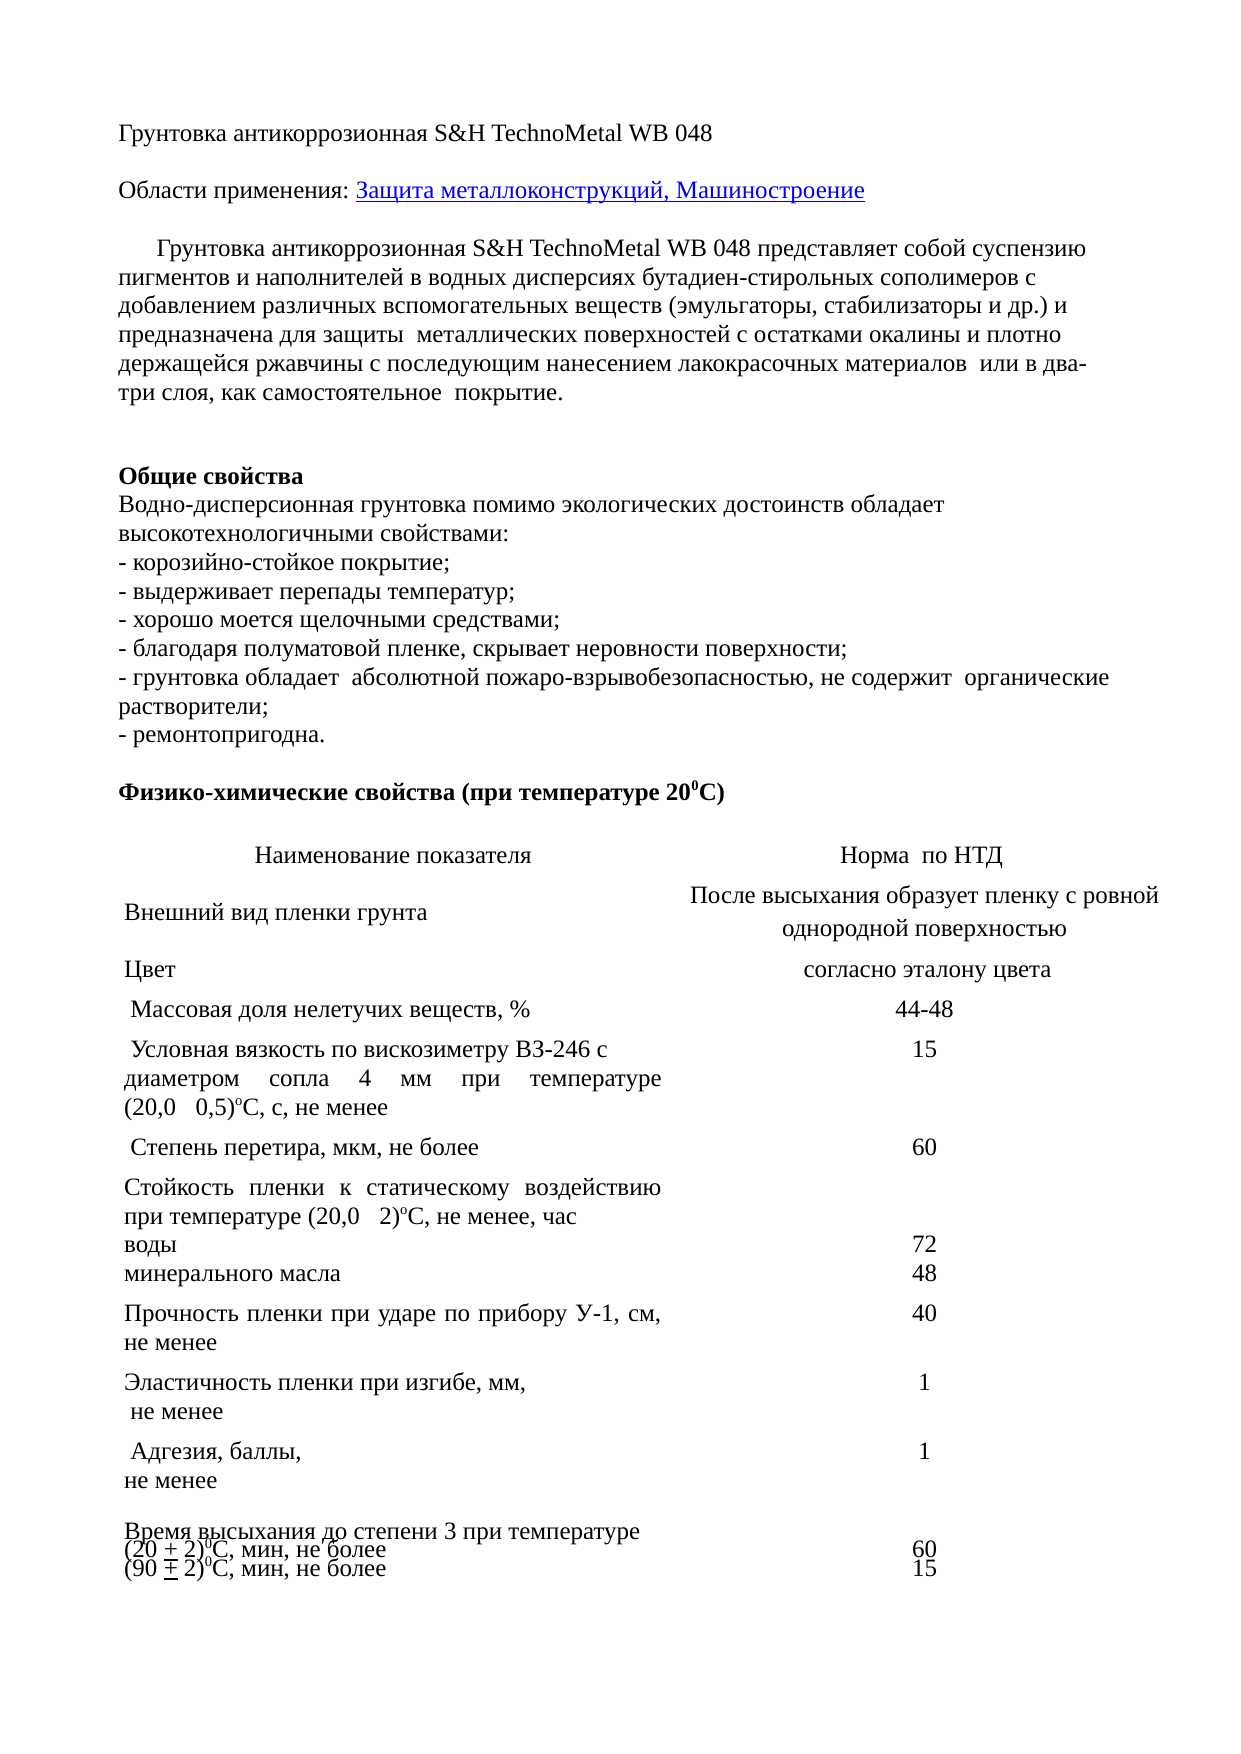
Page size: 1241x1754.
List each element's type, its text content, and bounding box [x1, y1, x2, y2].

table_cell 1 [668, 1362, 1181, 1431]
text - хорошо моется щелочными средствами; [118, 604, 1122, 633]
table_cell 72 48 [668, 1166, 1181, 1293]
table_cell 44-48 [668, 988, 1181, 1028]
table_cell 15 [668, 1028, 1181, 1126]
table_cell 60 [668, 1126, 1181, 1166]
table_cell 1 [668, 1431, 1181, 1499]
text Общие свойства [118, 461, 1122, 489]
text - выдерживает перепады температур; [118, 576, 1122, 604]
table_cell Эластичность пленки при изгибе, мм, не менее [118, 1362, 667, 1431]
table_cell После высыхания образует пленку с ровной однородной поверхностью [668, 875, 1181, 948]
table_header Наименование показателя [118, 835, 667, 875]
text Физико-химические свойства (при температуре 200С) [118, 777, 1122, 806]
table_header Норма по НТД [668, 835, 1181, 875]
table_cell 40 [668, 1293, 1181, 1362]
text - грунтовка обладает абсолютной пожаро-взрывобезопасностью, не содержит органические растворители; [118, 662, 1122, 719]
table_cell Стойкость пленки к статическому воздействию при температуре (20,02)оС, не менее, час воды минерального масла [118, 1166, 667, 1293]
text - ремонтопригодна. [118, 719, 1122, 748]
text Грунтовка антикоррозионная S&H TechnoMetal WB 048 представляет собой суспензию пигментов и наполнителей в водных дисперсиях бутадиен-стирольных сополимеров с добавлением различных вспомогательных веществ (эмульгаторы, стабилизаторы и др.) и предназначена для защиты металлических поверхностей с остатками окалины и плотно держащейся ржавчины с последующим нанесением лакокрасочных материалов или в два-три слоя, как самостоятельное покрытие. [118, 233, 1122, 406]
table_cell Степень перетира, мкм, не более [118, 1126, 667, 1166]
table_cell Массовая доля нелетучих веществ, % [118, 988, 667, 1028]
text Водно-дисперсионная грунтовка помимо экологических достоинств обладает высокотехнологичными свойствами: [118, 489, 1122, 547]
text - благодаря полуматовой пленке, скрывает неровности поверхности; [118, 633, 1122, 662]
table_cell Прочность пленки при ударе по прибору У-1, см, не менее [118, 1293, 667, 1362]
text Области применения: Защита металлоконструкций, Машиностроение [118, 176, 1122, 204]
text - корозийно-стойкое покрытие; [118, 547, 1122, 576]
table_cell 60 15 [668, 1500, 1181, 1586]
text Грунтовка антикоррозионная S&H TechnoMetal WB 048 [118, 118, 1122, 147]
table_cell Условная вязкость по вискозиметру ВЗ-246 с диаметром сопла 4 мм при температуре (20,00,5)оС, с, не менее [118, 1028, 667, 1126]
table_cell согласно эталону цвета [668, 948, 1181, 988]
table_cell Цвет [118, 948, 667, 988]
table_cell Время высыхания до степени 3 при температуре (20 + 2)0С, мин, не более (90 + 2)0С, мин, не более [118, 1500, 667, 1586]
table_cell Внешний вид пленки грунта [118, 875, 667, 948]
table_cell Адгезия, баллы, не менее [118, 1431, 667, 1499]
